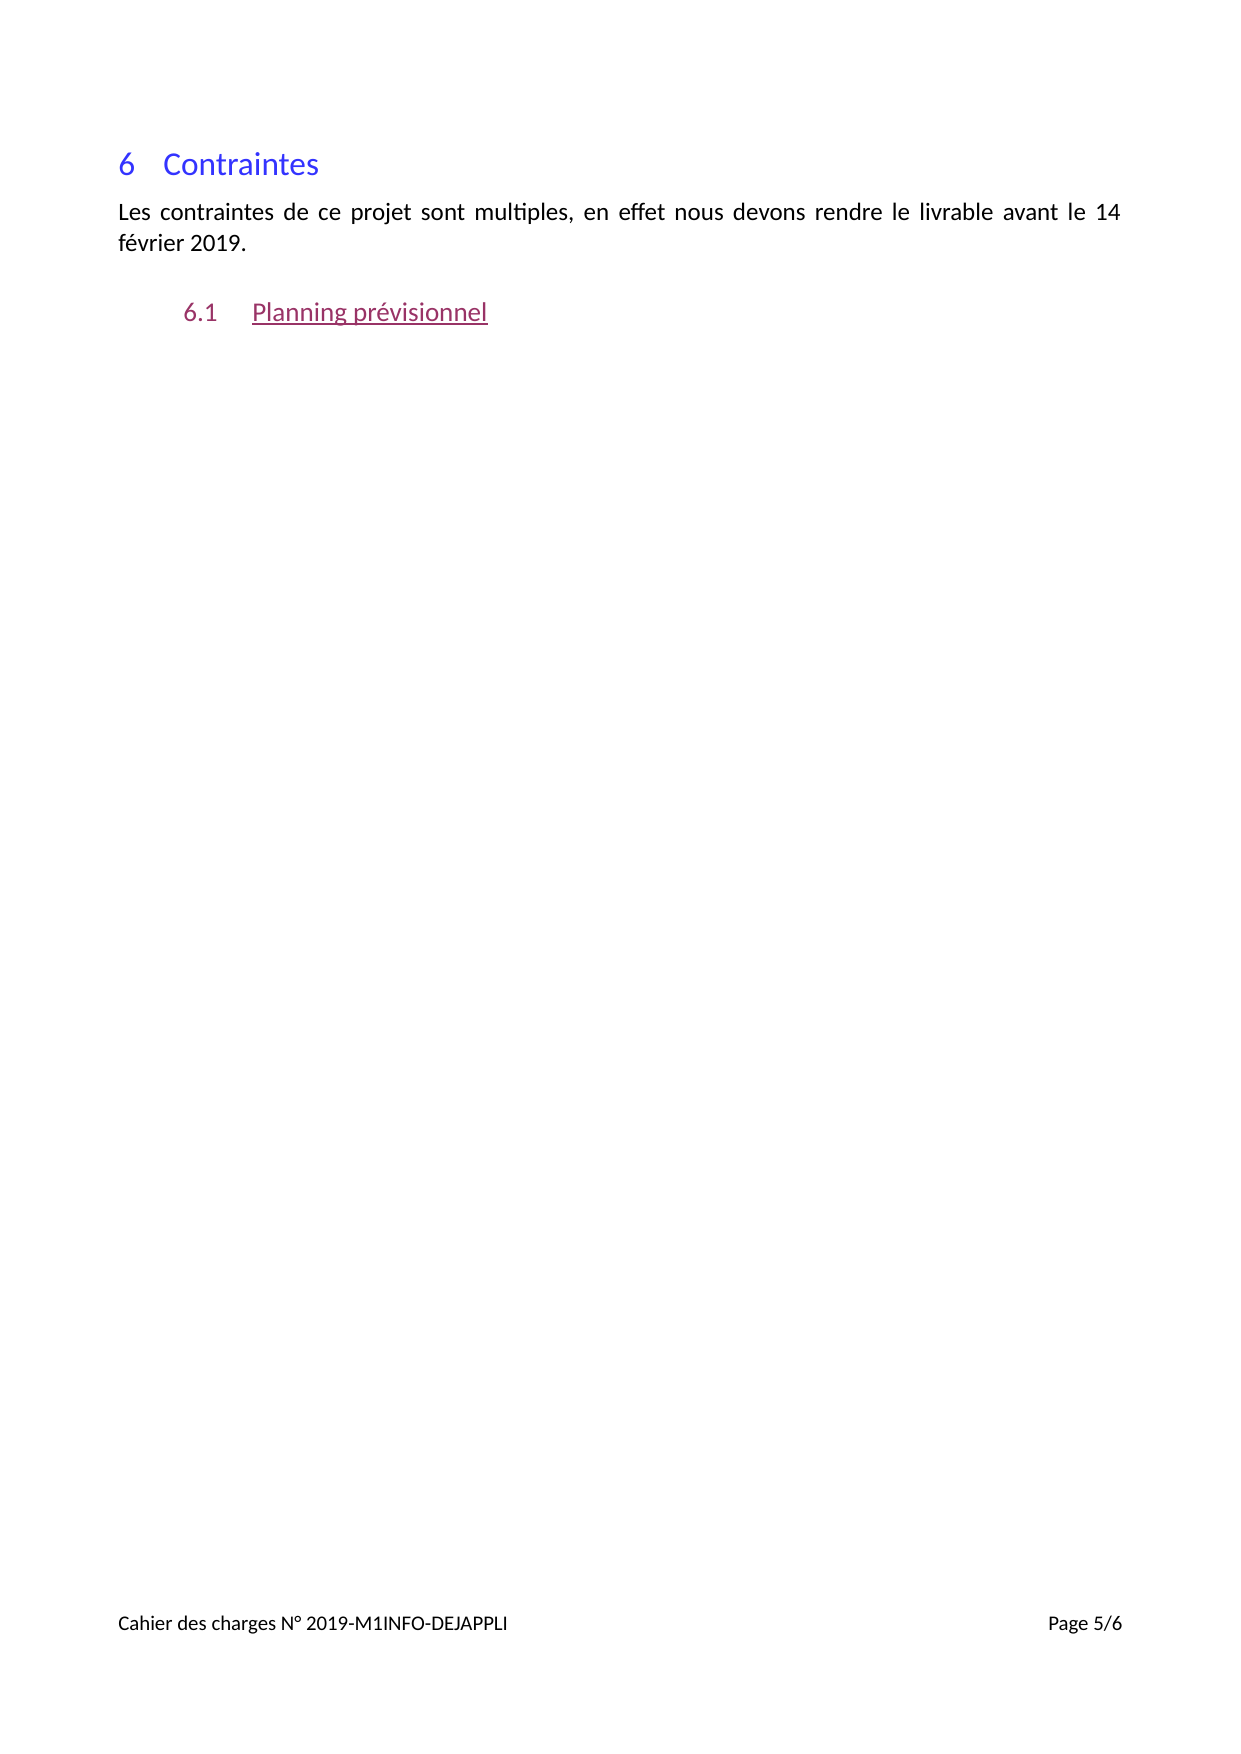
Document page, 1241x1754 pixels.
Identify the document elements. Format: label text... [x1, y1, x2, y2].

text Les contraintes de ce projet sont multiples, en effet nous devons rendre le livrable avant le 14 février 2019. [118, 196, 1122, 257]
subtitle Contraintes [118, 143, 1122, 184]
subtitle Planning prévisionnel [178, 295, 1122, 328]
